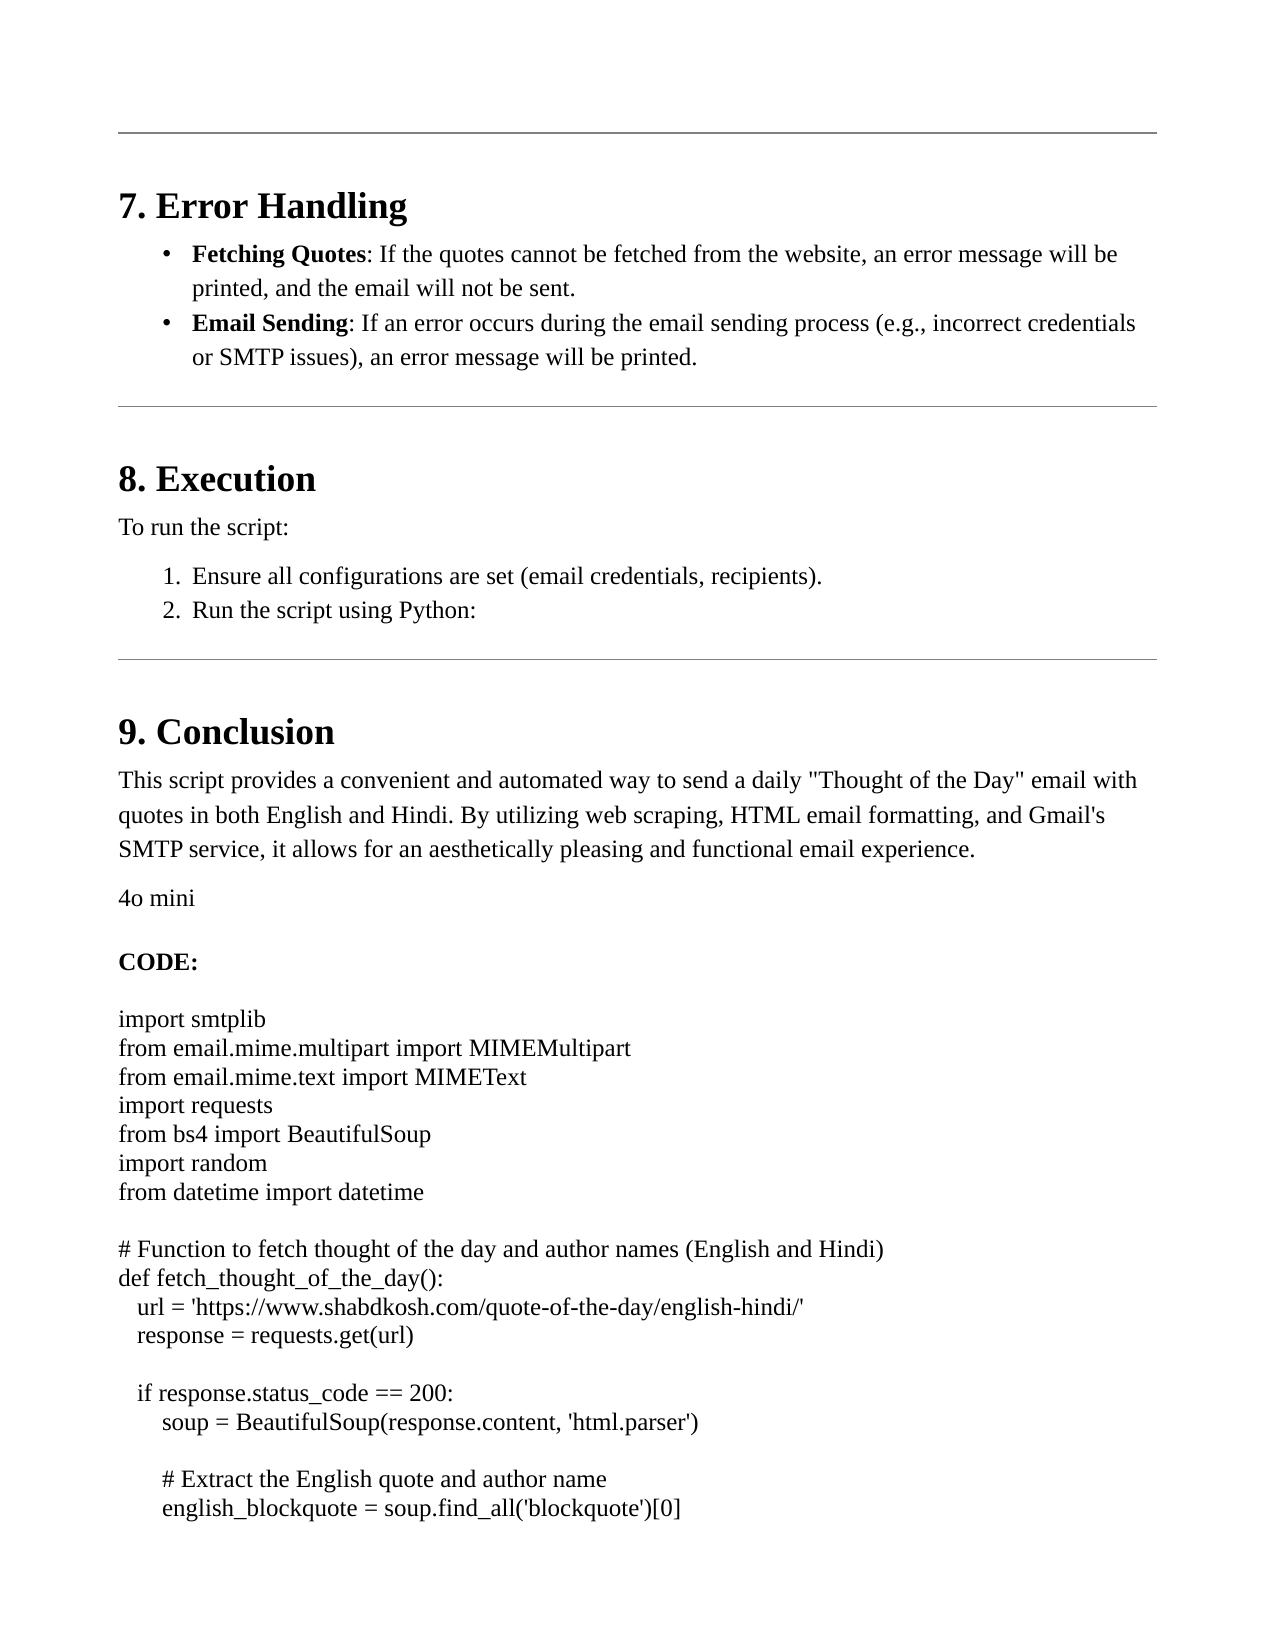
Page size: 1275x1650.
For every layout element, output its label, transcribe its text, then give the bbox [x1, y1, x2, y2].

text import random [118, 1148, 1157, 1177]
text This script provides a convenient and automated way to send a daily "Thought of the Day" email with quotes in both English and Hindi. By utilizing web scraping, HTML email formatting, and Gmail's SMTP service, it allows for an aesthetically pleasing and functional email experience. [118, 765, 1157, 863]
text from datetime import datetime [118, 1177, 1157, 1205]
list Run the script using Python: [162, 596, 1157, 624]
text def fetch_thought_of_the_day(): [118, 1263, 1157, 1292]
text CODE: [118, 918, 1157, 975]
subtitle 9. Conclusion [118, 710, 1157, 753]
text 4o mini [118, 883, 1157, 912]
text soup = BeautifulSoup(response.content, 'html.parser') [118, 1407, 1157, 1435]
subtitle 7. Error Handling [118, 183, 1157, 226]
text response = requests.get(url) [118, 1320, 1157, 1349]
text english_blockquote = soup.find_all('blockquote')[0] [118, 1493, 1157, 1522]
text import smtplib [118, 1004, 1157, 1033]
list Ensure all configurations are set (email credentials, recipients). [162, 561, 1157, 590]
text # Function to fetch thought of the day and author names (English and Hindi) [118, 1234, 1157, 1263]
text from email.mime.text import MIMEText [118, 1062, 1157, 1090]
list Email Sending: If an error occurs during the email sending process (e.g., incorrect credentials or SMTP issues), an error message will be printed. [162, 308, 1157, 371]
text import requests [118, 1090, 1157, 1119]
text from email.mime.multipart import MIMEMultipart [118, 1033, 1157, 1062]
subtitle 8. Execution [118, 456, 1157, 499]
text url = 'https://www.shabdkosh.com/quote-of-the-day/english-hindi/' [118, 1292, 1157, 1320]
text To run the script: [118, 512, 1157, 541]
text if response.status_code == 200: [118, 1378, 1157, 1407]
text from bs4 import BeautifulSoup [118, 1119, 1157, 1148]
text # Extract the English quote and author name [118, 1464, 1157, 1493]
list Fetching Quotes: If the quotes cannot be fetched from the website, an error message will be printed, and the email will not be sent. [162, 239, 1157, 302]
